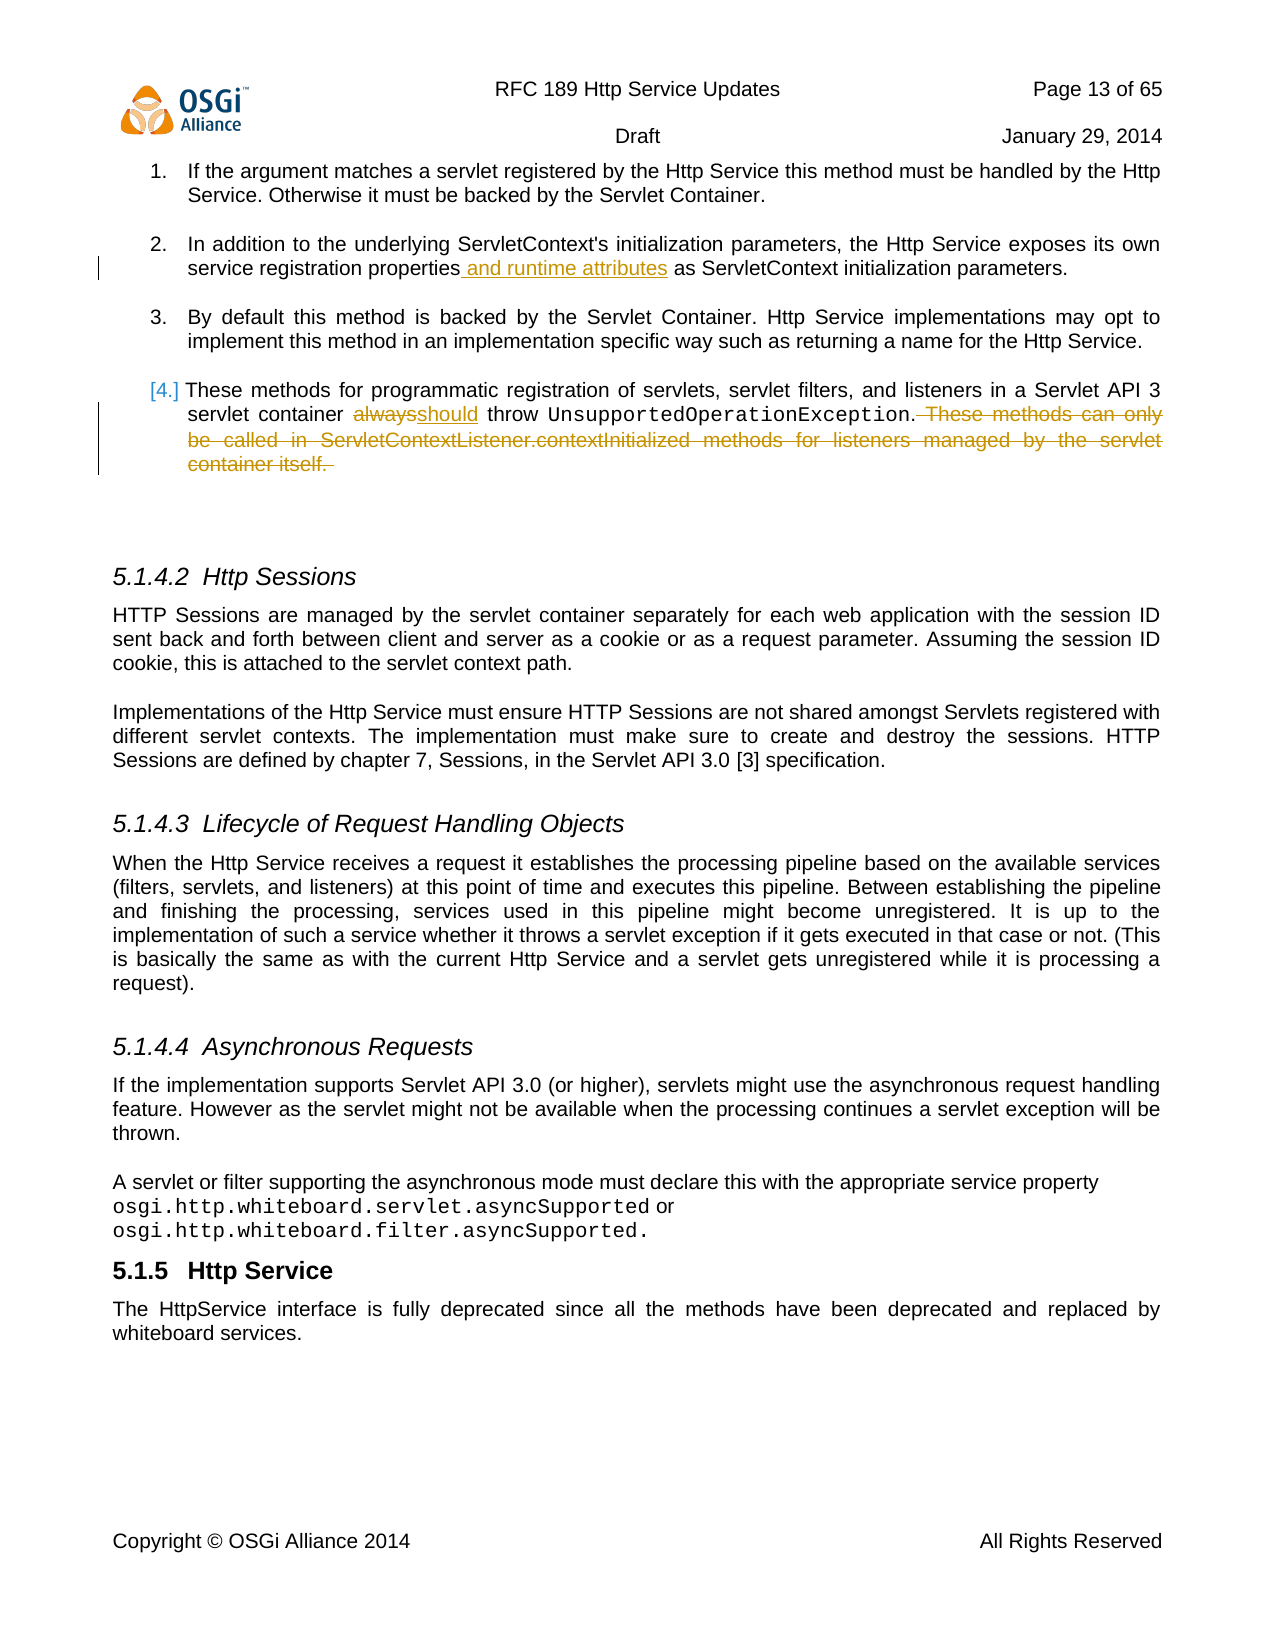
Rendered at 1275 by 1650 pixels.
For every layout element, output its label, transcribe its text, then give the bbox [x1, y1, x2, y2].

list By default this method is backed by the Servlet Container. Http Service implementations may opt to implement this method in an implementation specific way such as returning a name for the Http Service. [150, 305, 1162, 353]
text A servlet or filter supporting the asynchronous mode must declare this with the appropriate service property osgi.http.whiteboard.servlet.asyncSupported or osgi.http.whiteboard.filter.asyncSupported. [112, 1170, 1162, 1243]
list In addition to the underlying ServletContext's initialization parameters, the Http Service exposes its own service registration properties and runtime attributes as ServletContext initialization parameters. [150, 232, 1162, 280]
subtitle Http Service [112, 1256, 1162, 1285]
subtitle Asynchronous Requests [112, 1032, 1162, 1061]
picture [113, 78, 257, 142]
subtitle Http Sessions [112, 562, 1162, 591]
text Implementations of the Http Service must ensure HTTP Sessions are not shared amongst Servlets registered with different servlet contexts. The implementation must make sure to create and destroy the sessions. HTTP Sessions are defined by chapter 7, Sessions, in the Servlet API 3.0 [3]. specification. [112, 700, 1162, 772]
list If the argument matches a servlet registered by the Http Service this method must be handled by the Http Service. Otherwise it must be backed by the Servlet Container. [150, 159, 1162, 207]
text HTTP Sessions are managed by the servlet container separately for each web application with the session ID sent back and forth between client and server as a cookie or as a request parameter. Assuming the session ID cookie, this is attached to the servlet context path. [112, 603, 1162, 675]
text When the Http Service receives a request it establishes the processing pipeline based on the available services (filters, servlets, and listeners) at this point of time and executes this pipeline. Between establishing the pipeline and finishing the processing, services used in this pipeline might become unregistered. It is up to the implementation of such a service whether it throws a servlet exception if it gets executed in that case or not. (This is basically the same as with the current Http Service and a servlet gets unregistered while it is processing a request). [112, 851, 1162, 994]
subtitle Lifecycle of Request Handling Objects [112, 809, 1162, 838]
text If the implementation supports Servlet API 3.0 (or higher), servlets might use the asynchronous request handling feature. However as the servlet might not be available when the processing continues a servlet exception will be thrown. [112, 1073, 1162, 1145]
list These methods for programmatic registration of servlets, servlet filters, and listeners in a Servlet API 3 servlet container should throw UnsupportedOperationException. [150, 378, 1162, 475]
text The HttpService interface is fully deprecated since all the methods have been deprecated and replaced by whiteboard services. [112, 1297, 1162, 1345]
